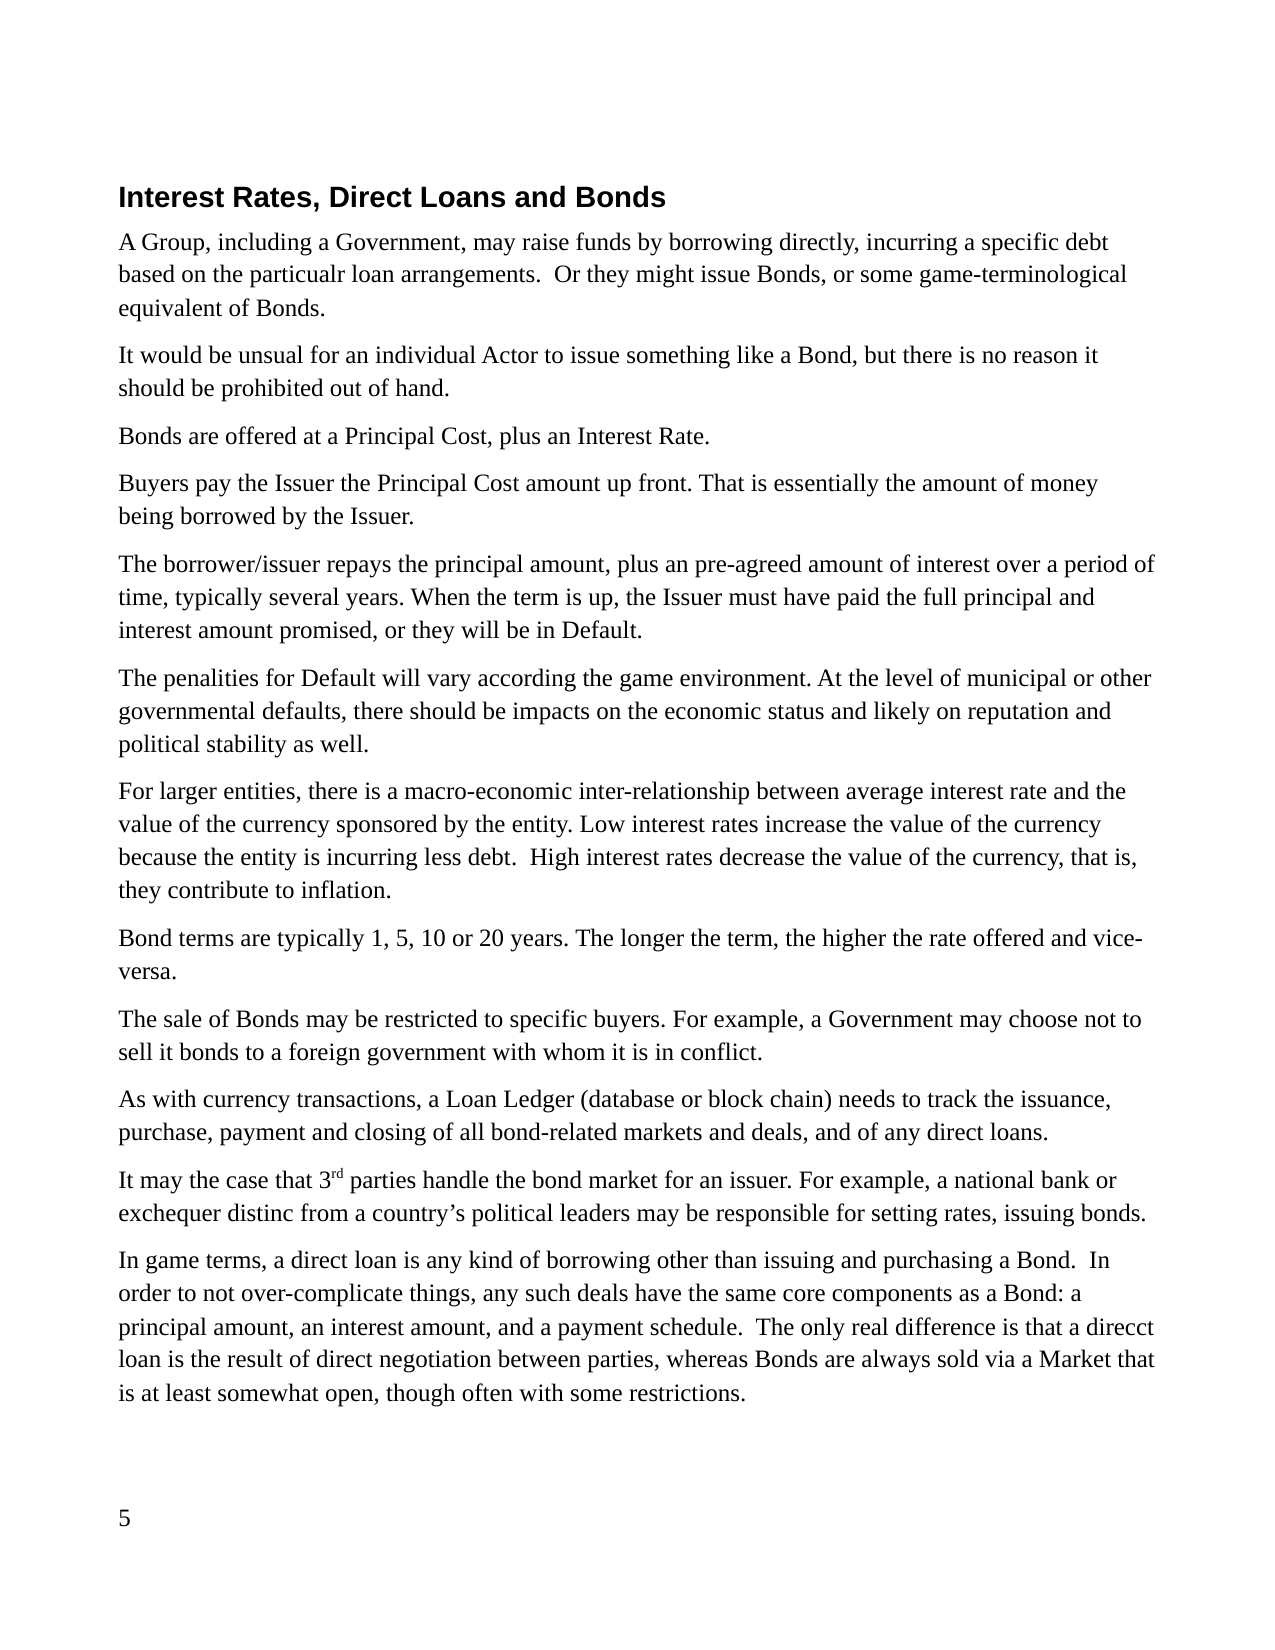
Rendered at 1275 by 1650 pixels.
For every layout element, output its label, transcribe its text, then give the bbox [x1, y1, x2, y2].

text A Group, including a Government, may raise funds by borrowing directly, incurring a specific debt based on the particualr loan arrangements. Or they might issue Bonds, or some game-terminological equivalent of Bonds. [118, 227, 1157, 321]
text In game terms, a direct loan is any kind of borrowing other than issuing and purchasing a Bond. In order to not over-complicate things, any such deals have the same core components as a Bond: a principal amount, an interest amount, and a payment schedule. The only real difference is that a direcct loan is the result of direct negotiation between parties, whereas Bonds are always sold via a Market that is at least somewhat open, though often with some restrictions. [118, 1246, 1157, 1406]
text For larger entities, there is a macro-economic inter-relationship between average interest rate and the value of the currency sponsored by the entity. Low interest rates increase the value of the currency because the entity is incurring less debt. High interest rates decrease the value of the currency, that is, they contribute to inflation. [118, 776, 1157, 904]
text The borrower/issuer repays the principal amount, plus an pre-agreed amount of interest over a period of time, typically several years. When the term is up, the Issuer must have paid the full principal and interest amount promised, or they will be in Default. [118, 549, 1157, 644]
text Bond terms are typically 1, 5, 10 or 20 years. The longer the term, the higher the rate offered and vice-versa. [118, 923, 1157, 985]
text Buyers pay the Issuer the Principal Cost amount up front. That is essentially the amount of money being borrowed by the Issuer. [118, 468, 1157, 530]
text It would be unsual for an individual Actor to issue something like a Bond, but there is no reason it should be prohibited out of hand. [118, 340, 1157, 402]
subtitle Interest Rates, Direct Loans and Bonds [118, 180, 1157, 214]
text The penalities for Default will vary according the game environment. At the level of municipal or other governmental defaults, there should be impacts on the economic status and likely on reputation and political stability as well. [118, 663, 1157, 757]
text Bonds are offered at a Principal Cost, plus an Interest Rate. [118, 421, 1157, 449]
text It may the case that 3rd parties handle the bond market for an issuer. For example, a national bank or exchequer distinc from a country’s political leaders may be responsible for setting rates, issuing bonds. [118, 1165, 1157, 1227]
text The sale of Bonds may be restricted to specific buyers. For example, a Government may choose not to sell it bonds to a foreign government with whom it is in conflict. [118, 1004, 1157, 1065]
text As with currency transactions, a Loan Ledger (database or block chain) needs to track the issuance, purchase, payment and closing of all bond-related markets and deals, and of any direct loans. [118, 1084, 1157, 1146]
